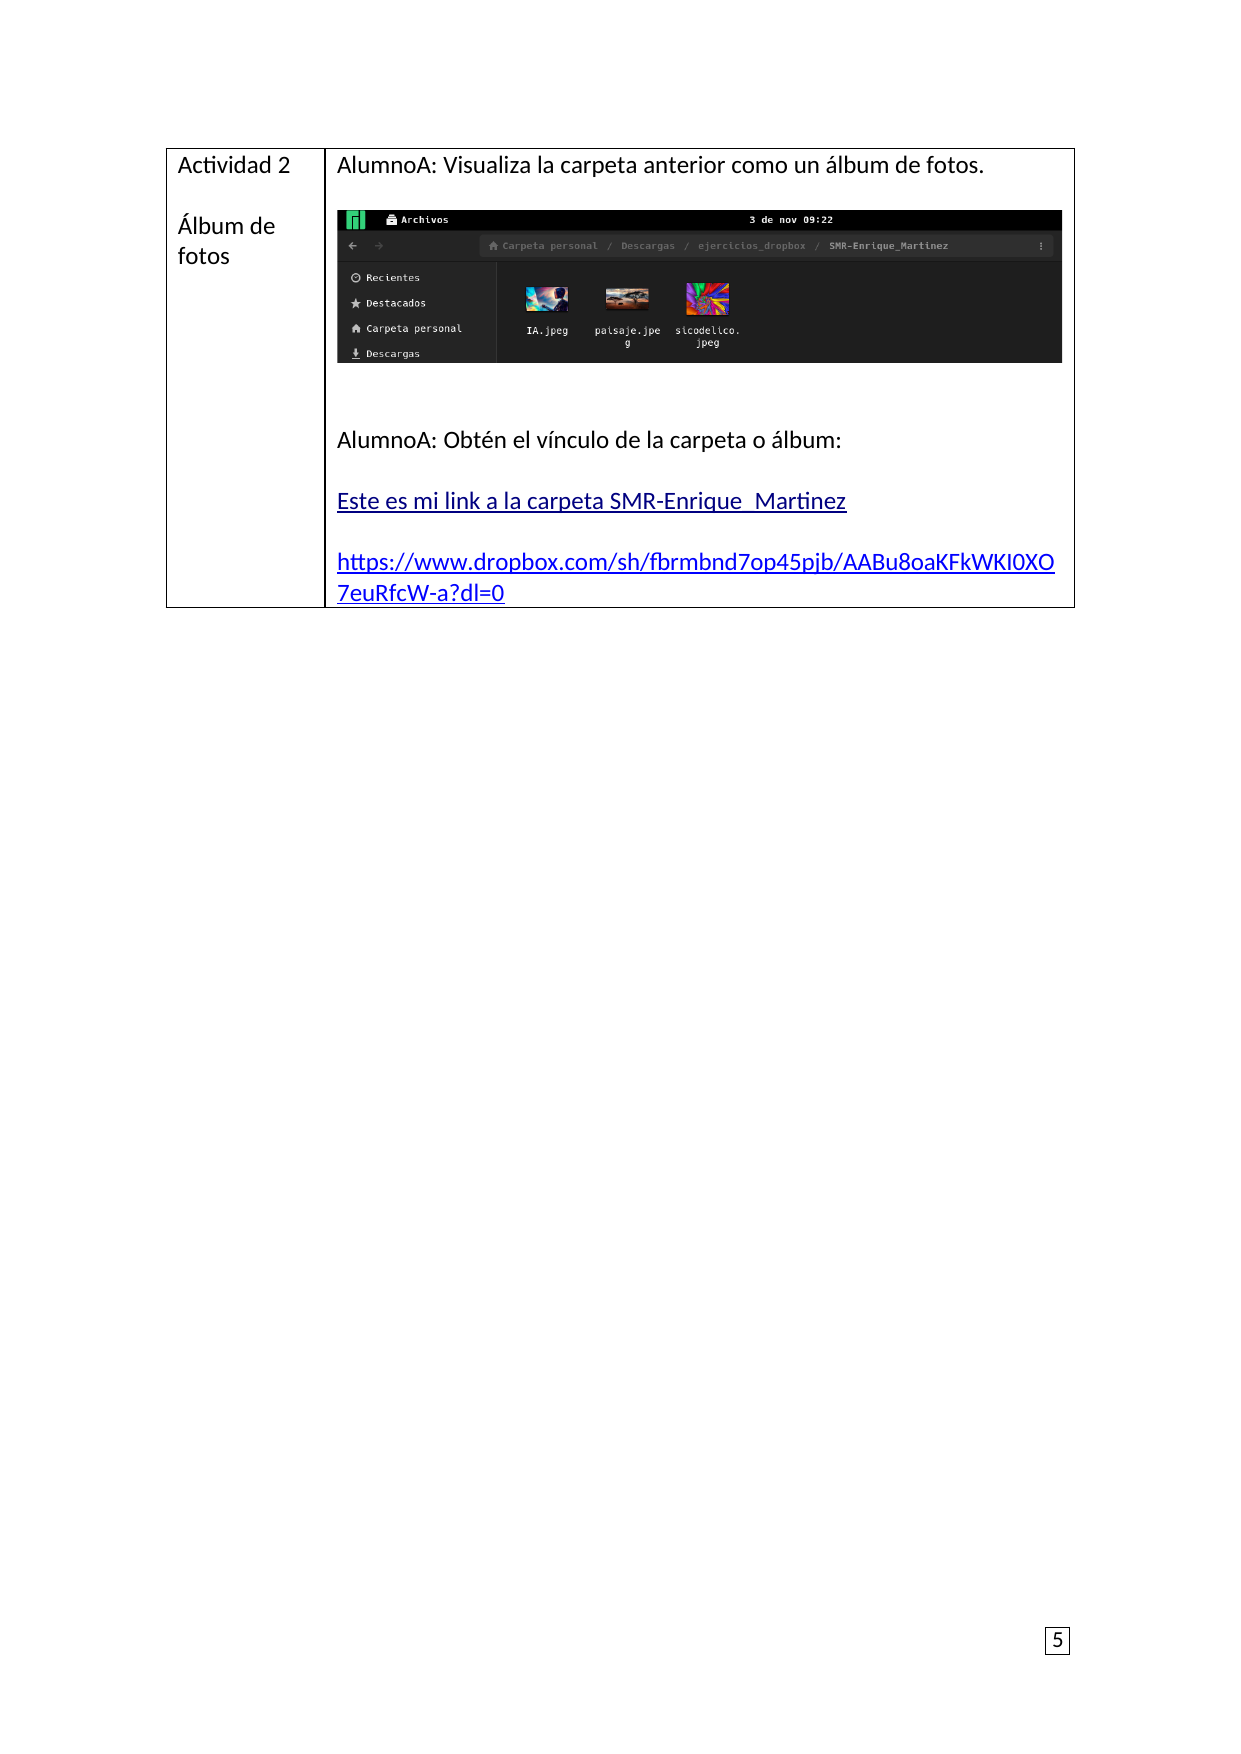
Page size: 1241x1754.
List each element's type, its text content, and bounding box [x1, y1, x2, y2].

table_cell AlumnoA: Visualiza la carpeta anterior como un álbum de fotos. AlumnoA: Obtén el vínculo de la carpeta o álbum: Este es mi link a la carpeta SMR-Enrique_Martinez https://www.dropbox.com/sh/fbrmbnd7op45pjb/AABu8oaKFkWKI0XO 7euRfcW-a?dl=0 [326, 149, 1074, 607]
table_cell Actividad 2 Álbum de fotos [167, 149, 324, 607]
picture [337, 210, 1063, 363]
